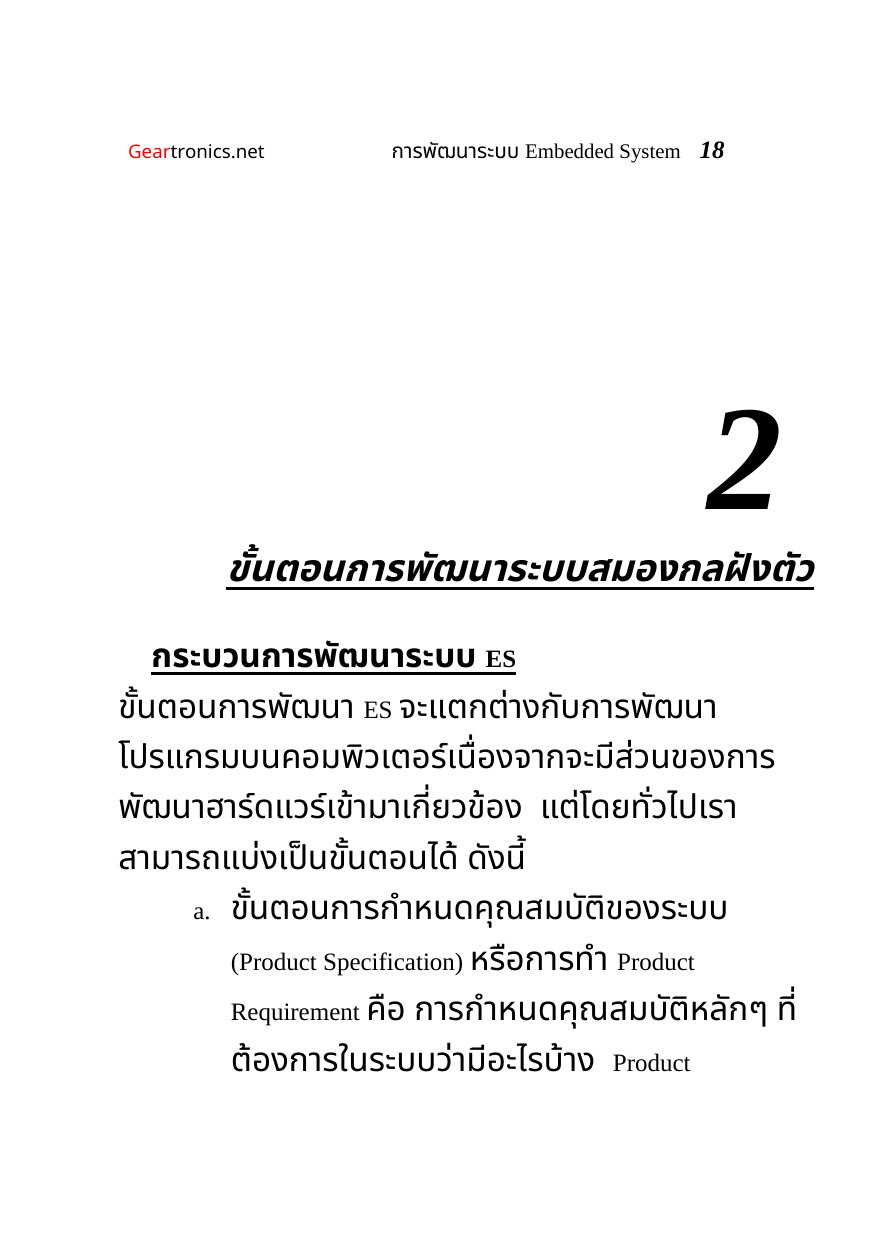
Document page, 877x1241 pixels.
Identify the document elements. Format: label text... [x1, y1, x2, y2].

list กระบวนการพัฒนาระบบ ES [122, 632, 818, 683]
title ขั้นตอนการพัฒนาระบบสมองกลฝังตัว [118, 542, 818, 599]
text ขั้นตอนการพัฒนา ES จะแตกต่างกับการพัฒนาโปรแกรมบนคอมพิวเตอร์เนื่องจากจะมีส่วนของการพัฒนาฮาร์ดแวร์เข้ามาเกี่ยวข้อง แต่โดยทั่วไปเราสามารถแบ่งเป็นขั้นตอนได้ ดังนี้ [118, 683, 818, 884]
list ขั้นตอนการกำหนดคุณสมบัติของระบบ (Product Specification) หรือการทำ Product Requirement คือ การกำหนดคุณสมบัติหลักๆ ที่ต้องการในระบบว่ามีอะไรบ้าง Product [193, 884, 818, 1086]
